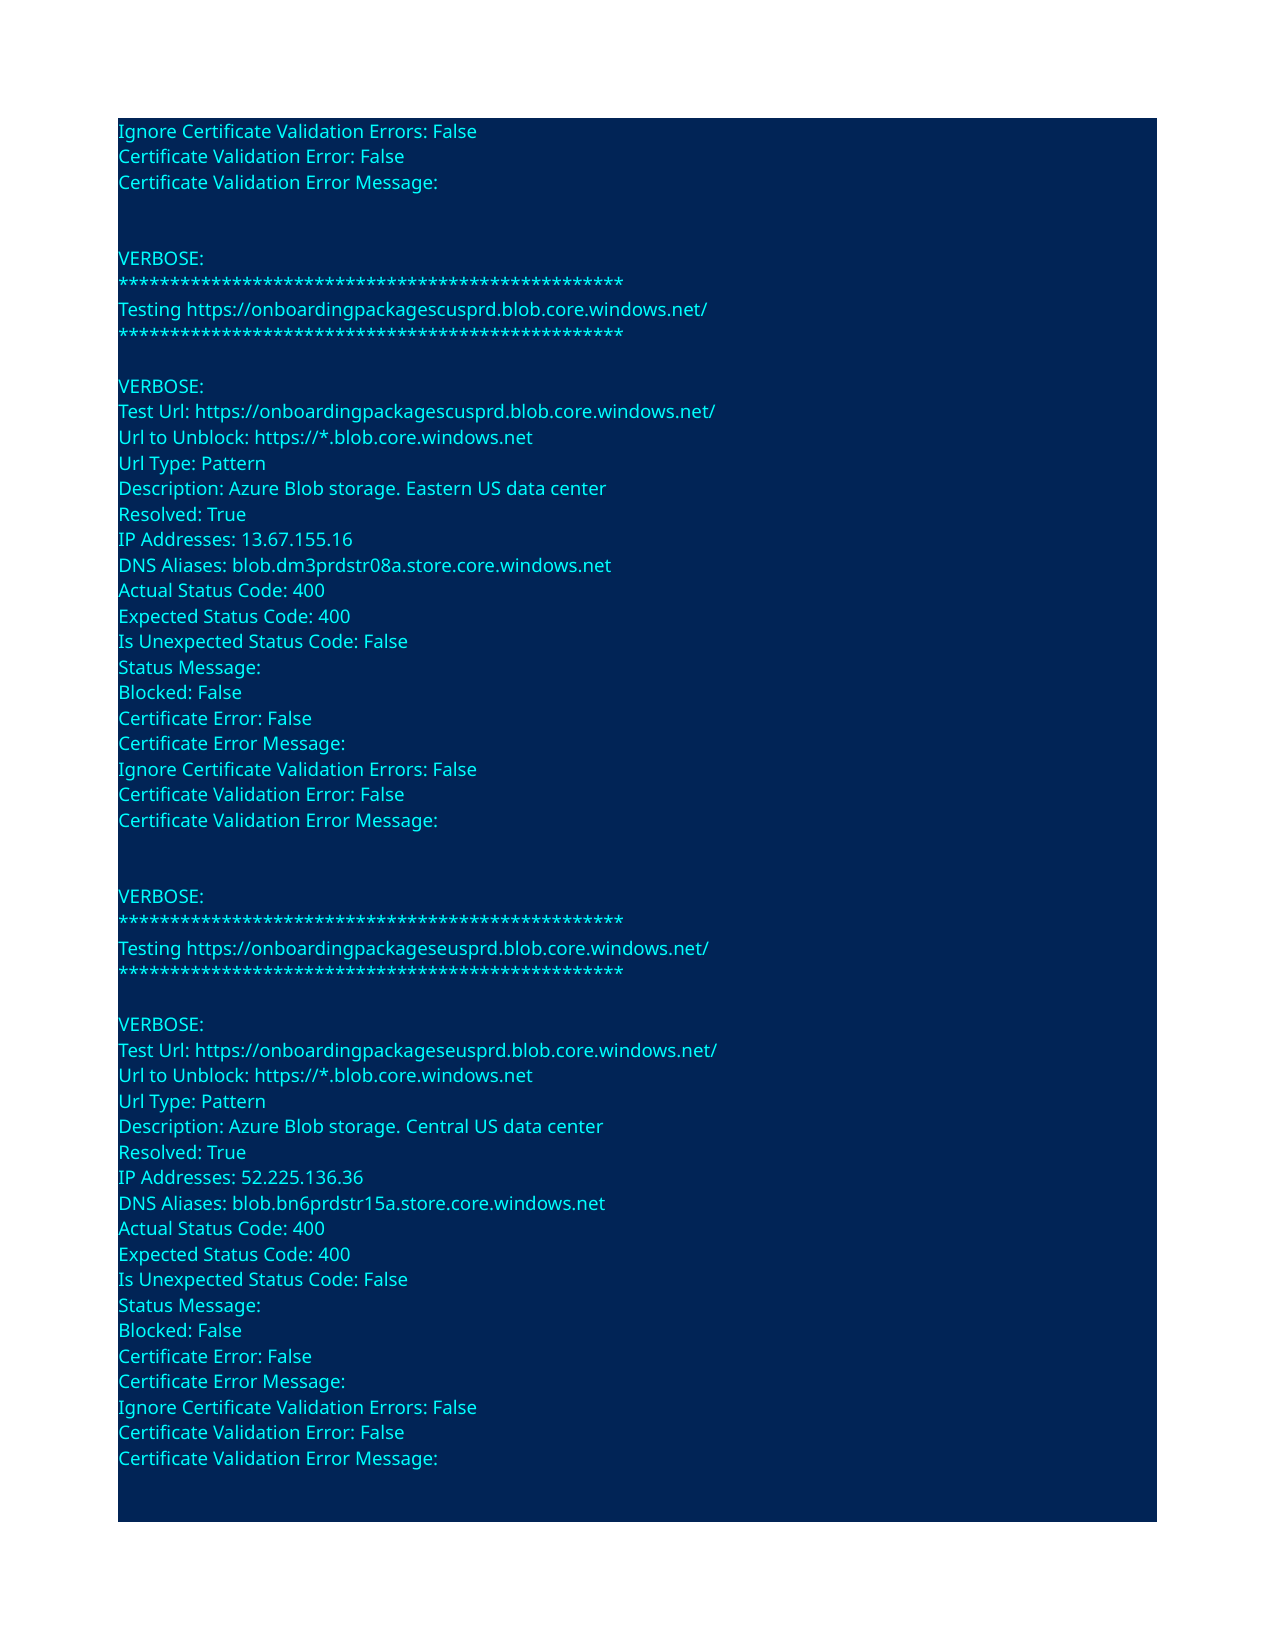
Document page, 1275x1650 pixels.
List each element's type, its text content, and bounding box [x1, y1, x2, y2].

text Description: Azure Blob storage. Central US data center [118, 1113, 1157, 1139]
text VERBOSE: [118, 884, 1157, 909]
text Url to Unblock: https://*.blob.core.windows.net [118, 424, 1157, 450]
text ************************************************* [118, 909, 1157, 935]
text Testing https://onboardingpackagescusprd.blob.core.windows.net/ [118, 297, 1157, 322]
text Certificate Error: False [118, 705, 1157, 731]
text Certificate Error Message: [118, 731, 1157, 756]
text DNS Aliases: blob.dm3prdstr08a.store.core.windows.net [118, 552, 1157, 577]
text Url Type: Pattern [118, 450, 1157, 475]
text Test Url: https://onboardingpackagescusprd.blob.core.windows.net/ [118, 399, 1157, 424]
text IP Addresses: 52.225.136.36 [118, 1164, 1157, 1190]
text Test Url: https://onboardingpackageseusprd.blob.core.windows.net/ [118, 1037, 1157, 1062]
text Certificate Validation Error: False [118, 782, 1157, 807]
text Expected Status Code: 400 [118, 603, 1157, 628]
text Certificate Validation Error Message: [118, 807, 1157, 833]
text Is Unexpected Status Code: False [118, 1267, 1157, 1292]
text Url Type: Pattern [118, 1088, 1157, 1113]
text Certificate Validation Error Message: [118, 169, 1157, 195]
text Certificate Validation Error Message: [118, 1445, 1157, 1471]
text Expected Status Code: 400 [118, 1241, 1157, 1267]
text ************************************************* [118, 960, 1157, 986]
text VERBOSE: [118, 246, 1157, 271]
text Certificate Validation Error: False [118, 144, 1157, 169]
text ************************************************* [118, 271, 1157, 297]
text IP Addresses: 13.67.155.16 [118, 526, 1157, 552]
text ************************************************* [118, 322, 1157, 348]
text Certificate Error Message: [118, 1369, 1157, 1394]
text Actual Status Code: 400 [118, 1216, 1157, 1241]
text VERBOSE: [118, 1011, 1157, 1037]
text Resolved: True [118, 501, 1157, 526]
text Actual Status Code: 400 [118, 577, 1157, 603]
text Url to Unblock: https://*.blob.core.windows.net [118, 1062, 1157, 1088]
text Testing https://onboardingpackageseusprd.blob.core.windows.net/ [118, 935, 1157, 960]
text Status Message: [118, 1292, 1157, 1318]
text Description: Azure Blob storage. Eastern US data center [118, 475, 1157, 501]
text Blocked: False [118, 1318, 1157, 1343]
text Certificate Error: False [118, 1343, 1157, 1369]
text Blocked: False [118, 679, 1157, 705]
text Is Unexpected Status Code: False [118, 628, 1157, 654]
text Certificate Validation Error: False [118, 1420, 1157, 1445]
text Ignore Certificate Validation Errors: False [118, 118, 1157, 144]
text DNS Aliases: blob.bn6prdstr15a.store.core.windows.net [118, 1190, 1157, 1216]
text Ignore Certificate Validation Errors: False [118, 756, 1157, 782]
text VERBOSE: [118, 373, 1157, 399]
text Status Message: [118, 654, 1157, 679]
text Ignore Certificate Validation Errors: False [118, 1394, 1157, 1420]
text Resolved: True [118, 1139, 1157, 1164]
